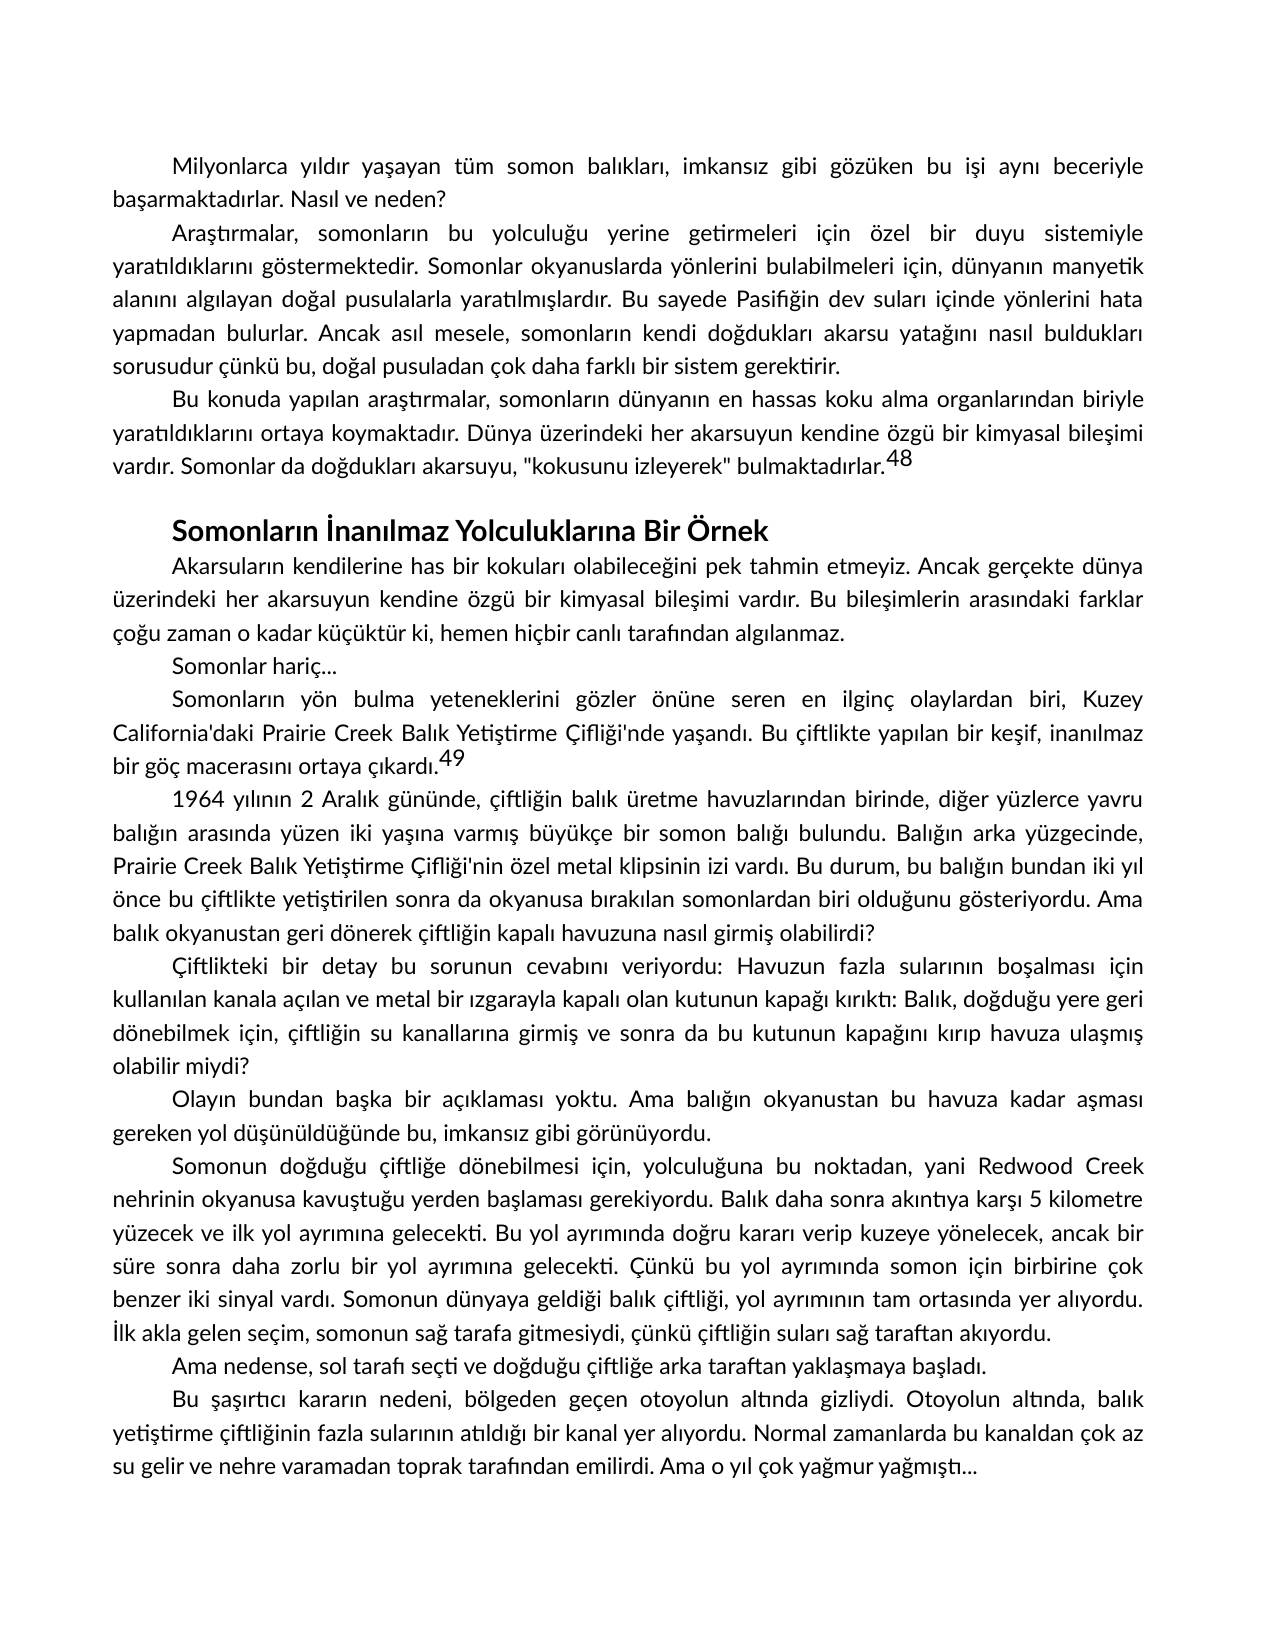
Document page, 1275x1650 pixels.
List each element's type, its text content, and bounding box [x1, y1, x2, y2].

text Bu konuda yapılan araştırmalar, somonların dünyanın en hassas koku alma organlarından biriyle yaratıldıklarını ortaya koymaktadır. Dünya üzerindeki her akarsuyun kendine özgü bir kimyasal bileşimi vardır. Somonlar da doğdukları akarsuyu, "kokusunu izleyerek" bulmaktadırlar.48 [112, 381, 1145, 481]
text Bu şaşırtıcı kararın nedeni, bölgeden geçen otoyolun altında gizliydi. Otoyolun altında, balık yetiştirme çiftliğinin fazla sularının atıldığı bir kanal yer alıyordu. Normal zamanlarda bu kanaldan çok az su gelir ve nehre varamadan toprak tarafından emilirdi. Ama o yıl çok yağmur yağmıştı... [112, 1381, 1145, 1481]
text Çiftlikteki bir detay bu sorunun cevabını veriyordu: Havuzun fazla sularının boşalması için kullanılan kanala açılan ve metal bir ızgarayla kapalı olan kutunun kapağı kırıktı: Balık, doğduğu yere geri dönebilmek için, çiftliğin su kanallarına girmiş ve sonra da bu kutunun kapağını kırıp havuza ulaşmış olabilir miydi? [112, 948, 1145, 1081]
text Olayın bundan başka bir açıklaması yoktu. Ama balığın okyanustan bu havuza kadar aşması gereken yol düşünüldüğünde bu, imkansız gibi görünüyordu. [112, 1081, 1145, 1148]
text Somonun doğduğu çiftliğe dönebilmesi için, yolculuğuna bu noktadan, yani Redwood Creek nehrinin okyanusa kavuştuğu yerden başlaması gerekiyordu. Balık daha sonra akıntıya karşı 5 kilometre yüzecek ve ilk yol ayrımına gelecekti. Bu yol ayrımında doğru kararı verip kuzeye yönelecek, ancak bir süre sonra daha zorlu bir yol ayrımına gelecekti. Çünkü bu yol ayrımında somon için birbirine çok benzer iki sinyal vardı. Somonun dünyaya geldiği balık çiftliği, yol ayrımının tam ortasında yer alıyordu. İlk akla gelen seçim, somonun sağ tarafa gitmesiydi, çünkü çiftliğin suları sağ taraftan akıyordu. [112, 1148, 1145, 1348]
text Ama nedense, sol tarafı seçti ve doğduğu çiftliğe arka taraftan yaklaşmaya başladı. [112, 1348, 1145, 1381]
text Somonlar hariç... [112, 648, 1145, 681]
text 1964 yılının 2 Aralık gününde, çiftliğin balık üretme havuzlarından birinde, diğer yüzlerce yavru balığın arasında yüzen iki yaşına varmış büyükçe bir somon balığı bulundu. Balığın arka yüzgecinde, Prairie Creek Balık Yetiştirme Çifliği'nin özel metal klipsinin izi vardı. Bu durum, bu balığın bundan iki yıl önce bu çiftlikte yetiştirilen sonra da okyanusa bırakılan somonlardan biri olduğunu gösteriyordu. Ama balık okyanustan geri dönerek çiftliğin kapalı havuzuna nasıl girmiş olabilirdi? [112, 781, 1145, 948]
text Somonların yön bulma yeteneklerini gözler önüne seren en ilginç olaylardan biri, Kuzey California'daki Prairie Creek Balık Yetiştirme Çifliği'nde yaşandı. Bu çiftlikte yapılan bir keşif, inanılmaz bir göç macerasını ortaya çıkardı.49 [112, 681, 1145, 781]
text Araştırmalar, somonların bu yolculuğu yerine getirmeleri için özel bir duyu sistemiyle yaratıldıklarını göstermektedir. Somonlar okyanuslarda yönlerini bulabilmeleri için, dünyanın manyetik alanını algılayan doğal pusulalarla yaratılmışlardır. Bu sayede Pasifiğin dev suları içinde yönlerini hata yapmadan bulurlar. Ancak asıl mesele, somonların kendi doğdukları akarsu yatağını nasıl buldukları sorusudur çünkü bu, doğal pusuladan çok daha farklı bir sistem gerektirir. [112, 214, 1145, 381]
text Akarsuların kendilerine has bir kokuları olabileceğini pek tahmin etmeyiz. Ancak gerçekte dünya üzerindeki her akarsuyun kendine özgü bir kimyasal bileşimi vardır. Bu bileşimlerin arasındaki farklar çoğu zaman o kadar küçüktür ki, hemen hiçbir canlı tarafından algılanmaz. [112, 548, 1145, 648]
text Milyonlarca yıldır yaşayan tüm somon balıkları, imkansız gibi gözüken bu işi aynı beceriyle başarmaktadırlar. Nasıl ve neden? [112, 148, 1145, 214]
text Somonların İnanılmaz Yolculuklarına Bir Örnek [112, 514, 1145, 548]
